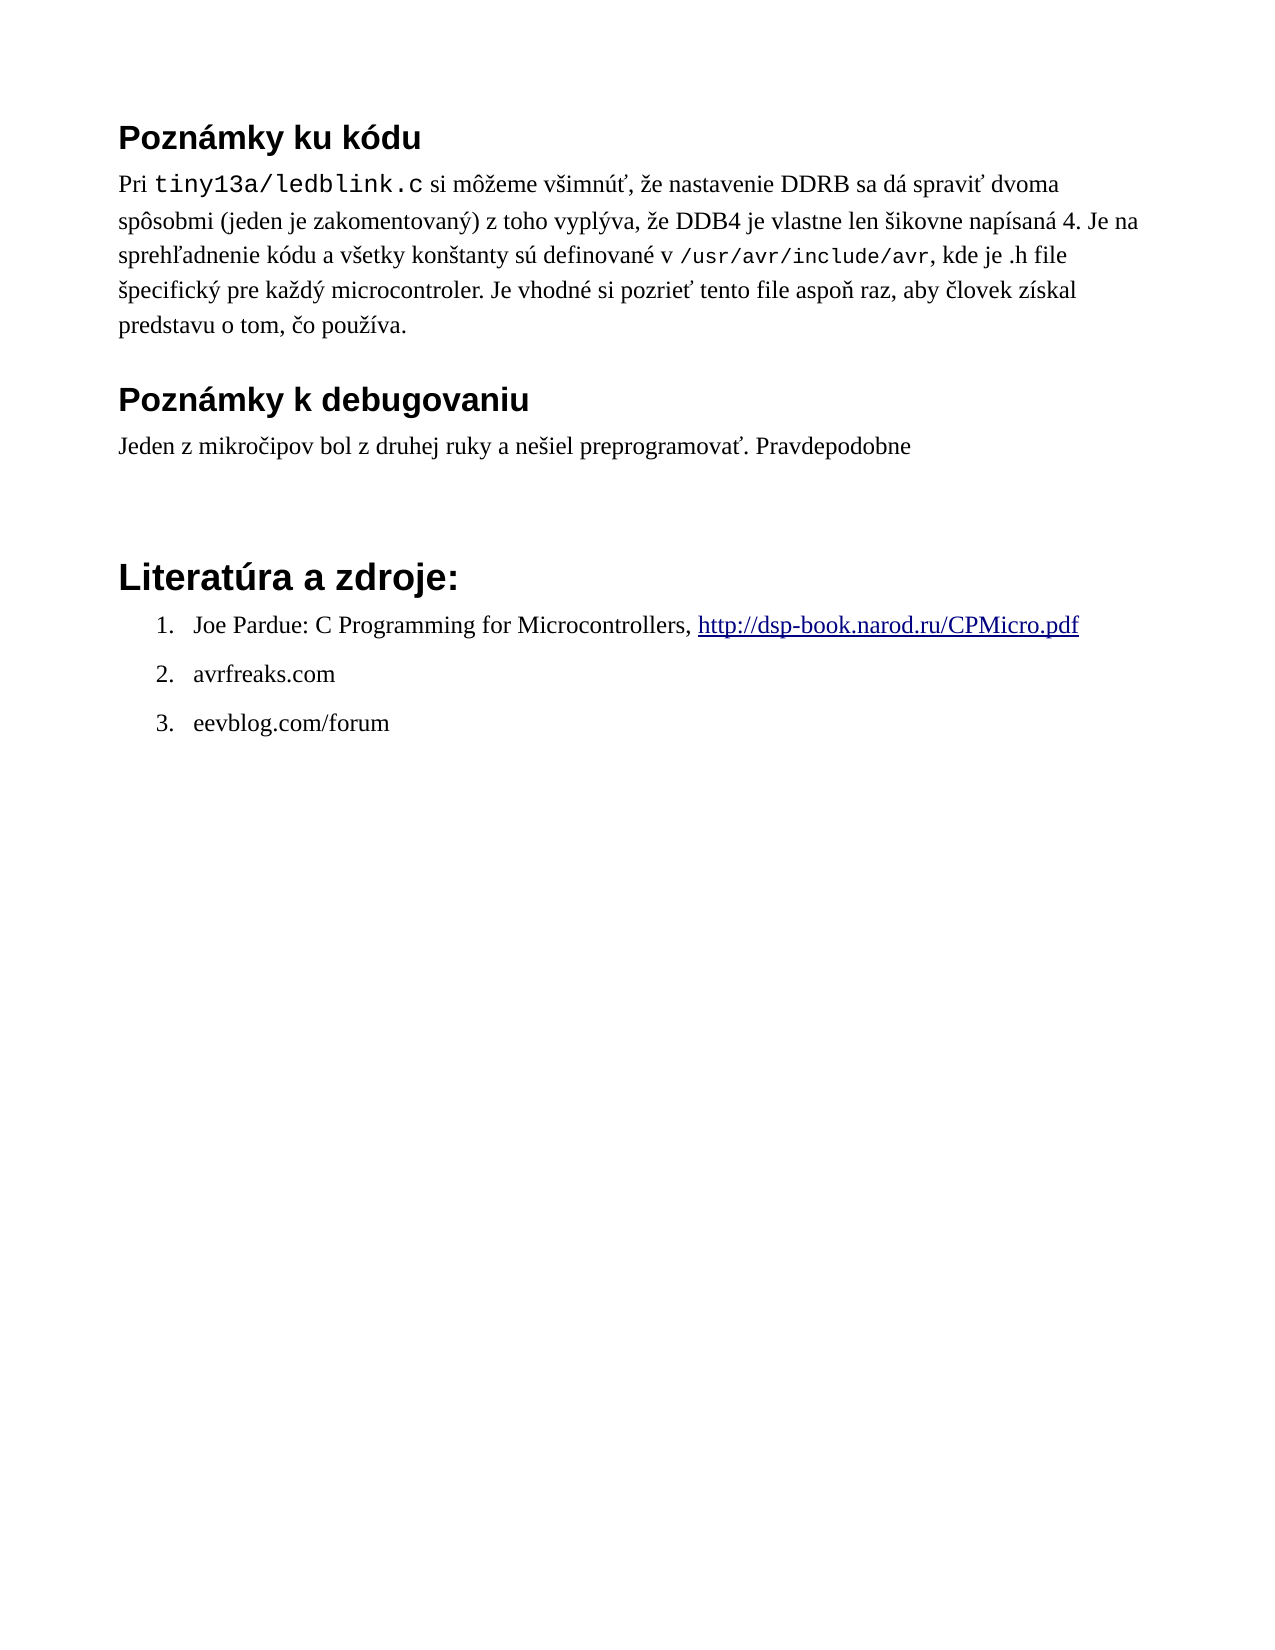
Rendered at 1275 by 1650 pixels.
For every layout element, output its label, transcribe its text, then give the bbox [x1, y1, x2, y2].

subtitle Literatúra a zdroje: [118, 554, 1157, 598]
list avrfreaks.com [156, 659, 1157, 688]
subtitle Poznámky ku kódu [118, 118, 1157, 157]
list Joe Pardue: C Programming for Microcontrollers, http://dsp-book.narod.ru/CPMicro.pdf [156, 610, 1157, 639]
text Pri tiny13a/ledblink.c si môžeme všimnúť, že nastavenie DDRB sa dá spraviť dvoma spôsobmi (jeden je zakomentovaný) z toho vyplýva, že DDB4 je vlastne len šikovne napísaná 4. Je na sprehľadnenie kódu a všetky konštanty sú definované v /usr/avr/include/avr, kde je .h file špecifický pre každý microcontroler. Je vhodné si pozrieť tento file aspoň raz, aby človek získal predstavu o tom, čo používa. [118, 169, 1157, 339]
subtitle Poznámky k debugovaniu [118, 380, 1157, 419]
list eevblog.com/forum [156, 708, 1157, 737]
text Jeden z mikročipov bol z druhej ruky a nešiel preprogramovať. Pravdepodobne [118, 431, 1157, 460]
